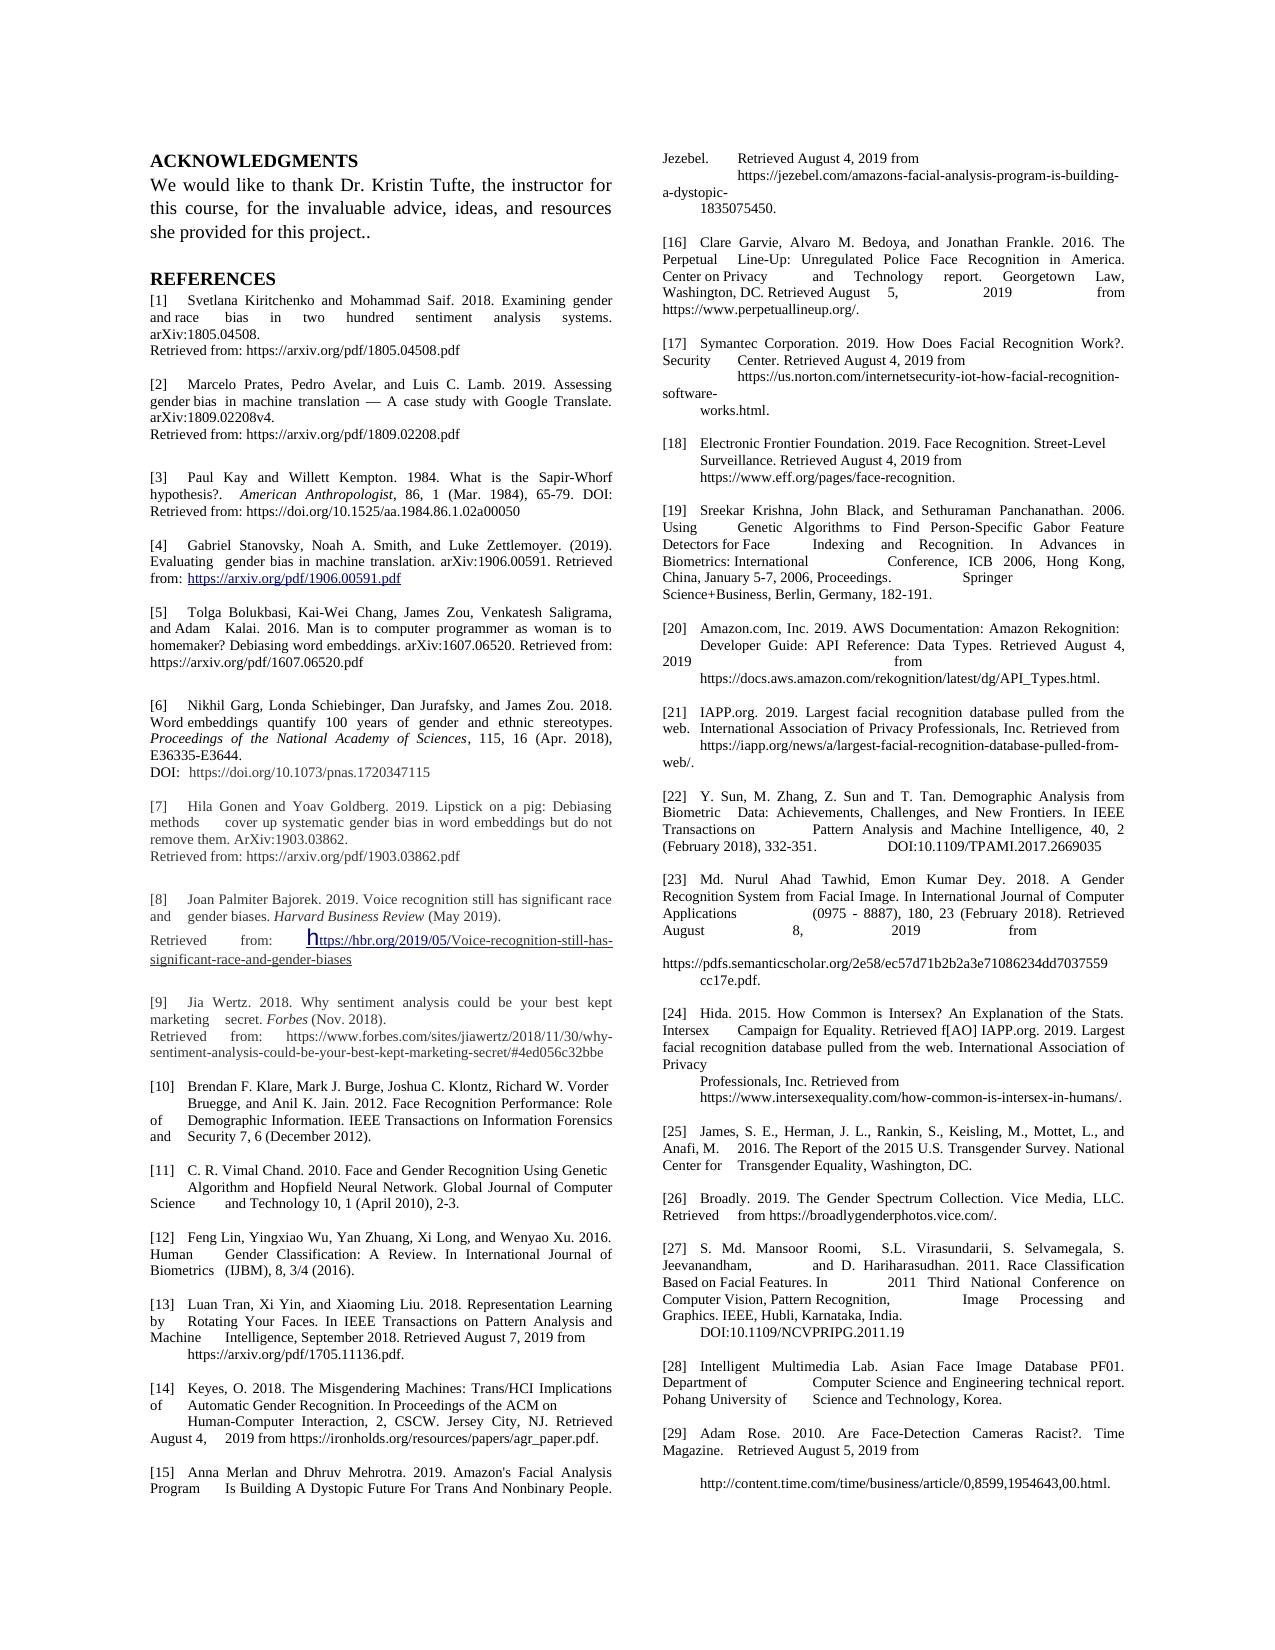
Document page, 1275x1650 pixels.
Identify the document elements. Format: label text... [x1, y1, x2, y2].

text [9] Jia Wertz. 2018. Why sentiment analysis could be your best kept marketing secret. Forbes (Nov. 2018). [150, 994, 613, 1027]
text [23] Md. Nurul Ahad Tawhid, Emon Kumar Dey. 2018. A Gender Recognition System from Facial Image. In International Journal of Computer Applications (0975 - 8887), 180, 23 (February 2018). Retrieved August 8, 2019 from https://pdfs.semanticscholar.org/2e58/ec57d71b2b2a3e71086234dd7037559 [662, 871, 1125, 972]
text Retrieved from: https://arxiv.org/pdf/1805.04508.pdf [150, 342, 613, 359]
text [1] Svetlana Kiritchenko and Mohammad Saif. 2018. Examining gender and race bias in two hundred sentiment analysis systems. arXiv:1805.04508. [150, 292, 613, 342]
text [4] Gabriel Stanovsky, Noah A. Smith, and Luke Zettlemoyer. (2019). Evaluating gender bias in machine translation. arXiv:1906.00591. Retrieved from: https://arxiv.org/pdf/1906.00591.pdf [150, 536, 613, 587]
text [25] James, S. E., Herman, J. L., Rankin, S., Keisling, M., Mottet, L., and Anafi, M. 2016. The Report of the 2015 U.S. Transgender Survey. National Center for Transgender Equality, Washington, DC. [662, 1123, 1125, 1173]
text works.html. [662, 402, 1125, 418]
text Retrieved from: https://arxiv.org/pdf/1809.02208.pdf [150, 426, 613, 443]
text [22] Y. Sun, M. Zhang, Z. Sun and T. Tan. Demographic Analysis from Biometric Data: Achievements, Challenges, and New Frontiers. In IEEE Transactions on Pattern Analysis and Machine Intelligence, 40, 2 (February 2018), 332-351. DOI:10.1109/TPAMI.2017.2669035 [662, 787, 1125, 854]
text 1835075450. [662, 200, 1125, 217]
text [15] Anna Merlan and Dhruv Mehrotra. 2019. Amazon's Facial Analysis Program Is Building A Dystopic Future For Trans And Nonbinary People. [150, 1463, 613, 1497]
text Jezebel. Retrieved August 4, 2019 from https://jezebel.com/amazons-facial-analysis-program-is-building-a-dystopic- [662, 150, 1125, 200]
text [5] Tolga Bolukbasi, Kai-Wei Chang, James Zou, Venkatesh Saligrama, and Adam Kalai. 2016. Man is to computer programmer as woman is to homemaker? Debiasing word embeddings. arXiv:1607.06520. Retrieved from: https://arxiv.org/pdf/1607.06520.pdf [150, 603, 613, 670]
text [26] Broadly. 2019. The Gender Spectrum Collection. Vice Media, LLC. Retrieved from https://broadlygenderphotos.vice.com/. [662, 1190, 1125, 1223]
text [18] Electronic Frontier Foundation. 2019. Face Recognition. Street-Level Surveillance. Retrieved August 4, 2019 from https://www.eff.org/pages/face-recognition. [662, 435, 1125, 485]
text [10] Brendan F. Klare, Mark J. Burge, Joshua C. Klontz, Richard W. Vorder Bruegge, and Anil K. Jain. 2012. Face Recognition Performance: Role of Demographic Information. IEEE Transactions on Information Forensics and Security 7, 6 (December 2012). [150, 1078, 613, 1145]
text [13] Luan Tran, Xi Yin, and Xiaoming Liu. 2018. Representation Learning by Rotating Your Faces. In IEEE Transactions on Pattern Analysis and Machine Intelligence, September 2018. Retrieved August 7, 2019 from https://arxiv.org/pdf/1705.11136.pdf. [150, 1296, 613, 1363]
subtitle REFERENCES [150, 268, 613, 290]
text [3] Paul Kay and Willett Kempton. 1984. What is the Sapir-Whorf hypothesis?. American Anthropologist, 86, 1 (Mar. 1984), 65-79. DOI: Retrieved from: https://doi.org/10.1525/aa.1984.86.1.02a00050 [150, 469, 613, 519]
text cc17e.pdf. [662, 972, 1125, 988]
text Retrieved from: https://www.forbes.com/sites/jiawertz/2018/11/30/why-sentiment-analysis-could-be-your-best-kept-marketing-secret/#4ed056c32bbe [150, 1027, 613, 1061]
text [17] Symantec Corporation. 2019. How Does Facial Recognition Work?. Security Center. Retrieved August 4, 2019 from https://us.norton.com/internetsecurity-iot-how-facial-recognition-software- [662, 334, 1125, 402]
text [29] Adam Rose. 2010. Are Face-Detection Cameras Racist?. Time Magazine. Retrieved August 5, 2019 from http://content.time.com/time/business/article/0,8599,1954643,00.html. [662, 1424, 1125, 1492]
text [20] Amazon.com, Inc. 2019. AWS Documentation: Amazon Rekognition: Developer Guide: API Reference: Data Types. Retrieved August 4, 2019 from https://docs.aws.amazon.com/rekognition/latest/dg/API_Types.html. [662, 619, 1125, 687]
text [16] Clare Garvie, Alvaro M. Bedoya, and Jonathan Frankle. 2016. The Perpetual Line-Up: Unregulated Police Face Recognition in America. Center on Privacy and Technology report. Georgetown Law, Washington, DC. Retrieved August 5, 2019 from https://www.perpetuallineup.org/. [662, 234, 1125, 318]
text [12] Feng Lin, Yingxiao Wu, Yan Zhuang, Xi Long, and Wenyao Xu. 2016. Human Gender Classification: A Review. In International Journal of Biometrics (IJBM), 8, 3/4 (2016). [150, 1229, 613, 1279]
text [14] Keyes, O. 2018. The Misgendering Machines: Trans/HCI Implications of Automatic Gender Recognition. In Proceedings of the ACM on Human-Computer Interaction, 2, CSCW. Jersey City, NJ. Retrieved August 4, 2019 from https://ironholds.org/resources/papers/agr_paper.pdf. [150, 1379, 613, 1447]
text [19] Sreekar Krishna, John Black, and Sethuraman Panchanathan. 2006. Using Genetic Algorithms to Find Person-Specific Gabor Feature Detectors for Face Indexing and Recognition. In Advances in Biometrics: International Conference, ICB 2006, Hong Kong, China, January 5-7, 2006, Proceedings. Springer Science+Business, Berlin, Germany, 182-191. [662, 502, 1125, 603]
text [7] Hila Gonen and Yoav Goldberg. 2019. Lipstick on a pig: Debiasing methods cover up systematic gender bias in word embeddings but do not remove them. ArXiv:1903.03862. [150, 797, 613, 848]
text https://www.intersexequality.com/how-common-is-intersex-in-humans/. [662, 1089, 1125, 1106]
subtitle ACKNOWLEDGMENTS [150, 150, 613, 172]
text DOI: https://doi.org/10.1073/pnas.1720347115 [150, 764, 613, 781]
text Retrieved from: https://hbr.org/2019/05/Voice-recognition-still-has-significant-race-and-gender-biases [150, 924, 613, 967]
text [27] S. Md. Mansoor Roomi, S.L. Virasundarii, S. Selvamegala, S. Jeevanandham, and D. Hariharasudhan. 2011. Race Classification Based on Facial Features. In 2011 Third National Conference on Computer Vision, Pattern Recognition, Image Processing and Graphics. IEEE, Hubli, Karnataka, India. DOI:10.1109/NCVPRIPG.2011.19 [662, 1240, 1125, 1341]
text [28] Intelligent Multimedia Lab. Asian Face Image Database PF01. Department of Computer Science and Engineering technical report. Pohang University of Science and Technology, Korea. [662, 1357, 1125, 1408]
text We would like to thank Dr. Kristin Tufte, the instructor for this course, for the invaluable advice, ideas, and resources she provided for this project.. [150, 174, 613, 242]
text [21] IAPP.org. 2019. Largest facial recognition database pulled from the web. International Association of Privacy Professionals, Inc. Retrieved from https://iapp.org/news/a/largest-facial-recognition-database-pulled-from-web/. [662, 703, 1125, 771]
text [8] Joan Palmiter Bajorek. 2019. Voice recognition still has significant race and gender biases. Harvard Business Review (May 2019). [150, 891, 613, 924]
text Retrieved from: https://arxiv.org/pdf/1903.03862.pdf [150, 848, 613, 864]
text [24] Hida. 2015. How Common is Intersex? An Explanation of the Stats. Intersex Campaign for Equality. Retrieved f[AO] IAPP.org. 2019. Largest facial recognition database pulled from the web. International Association of Privacy [662, 1005, 1125, 1072]
text [2] Marcelo Prates, Pedro Avelar, and Luis C. Lamb. 2019. Assessing gender bias in machine translation — A case study with Google Translate. arXiv:1809.02208v4. [150, 376, 613, 426]
text Professionals, Inc. Retrieved from [662, 1072, 1125, 1089]
text [11] C. R. Vimal Chand. 2010. Face and Gender Recognition Using Genetic Algorithm and Hopfield Neural Network. Global Journal of Computer Science and Technology 10, 1 (April 2010), 2-3. [150, 1162, 613, 1212]
text [6] Nikhil Garg, Londa Schiebinger, Dan Jurafsky, and James Zou. 2018. Word embeddings quantify 100 years of gender and ethnic stereotypes. Proceedings of the National Academy of Sciences, 115, 16 (Apr. 2018), E36335-E3644. [150, 697, 613, 764]
